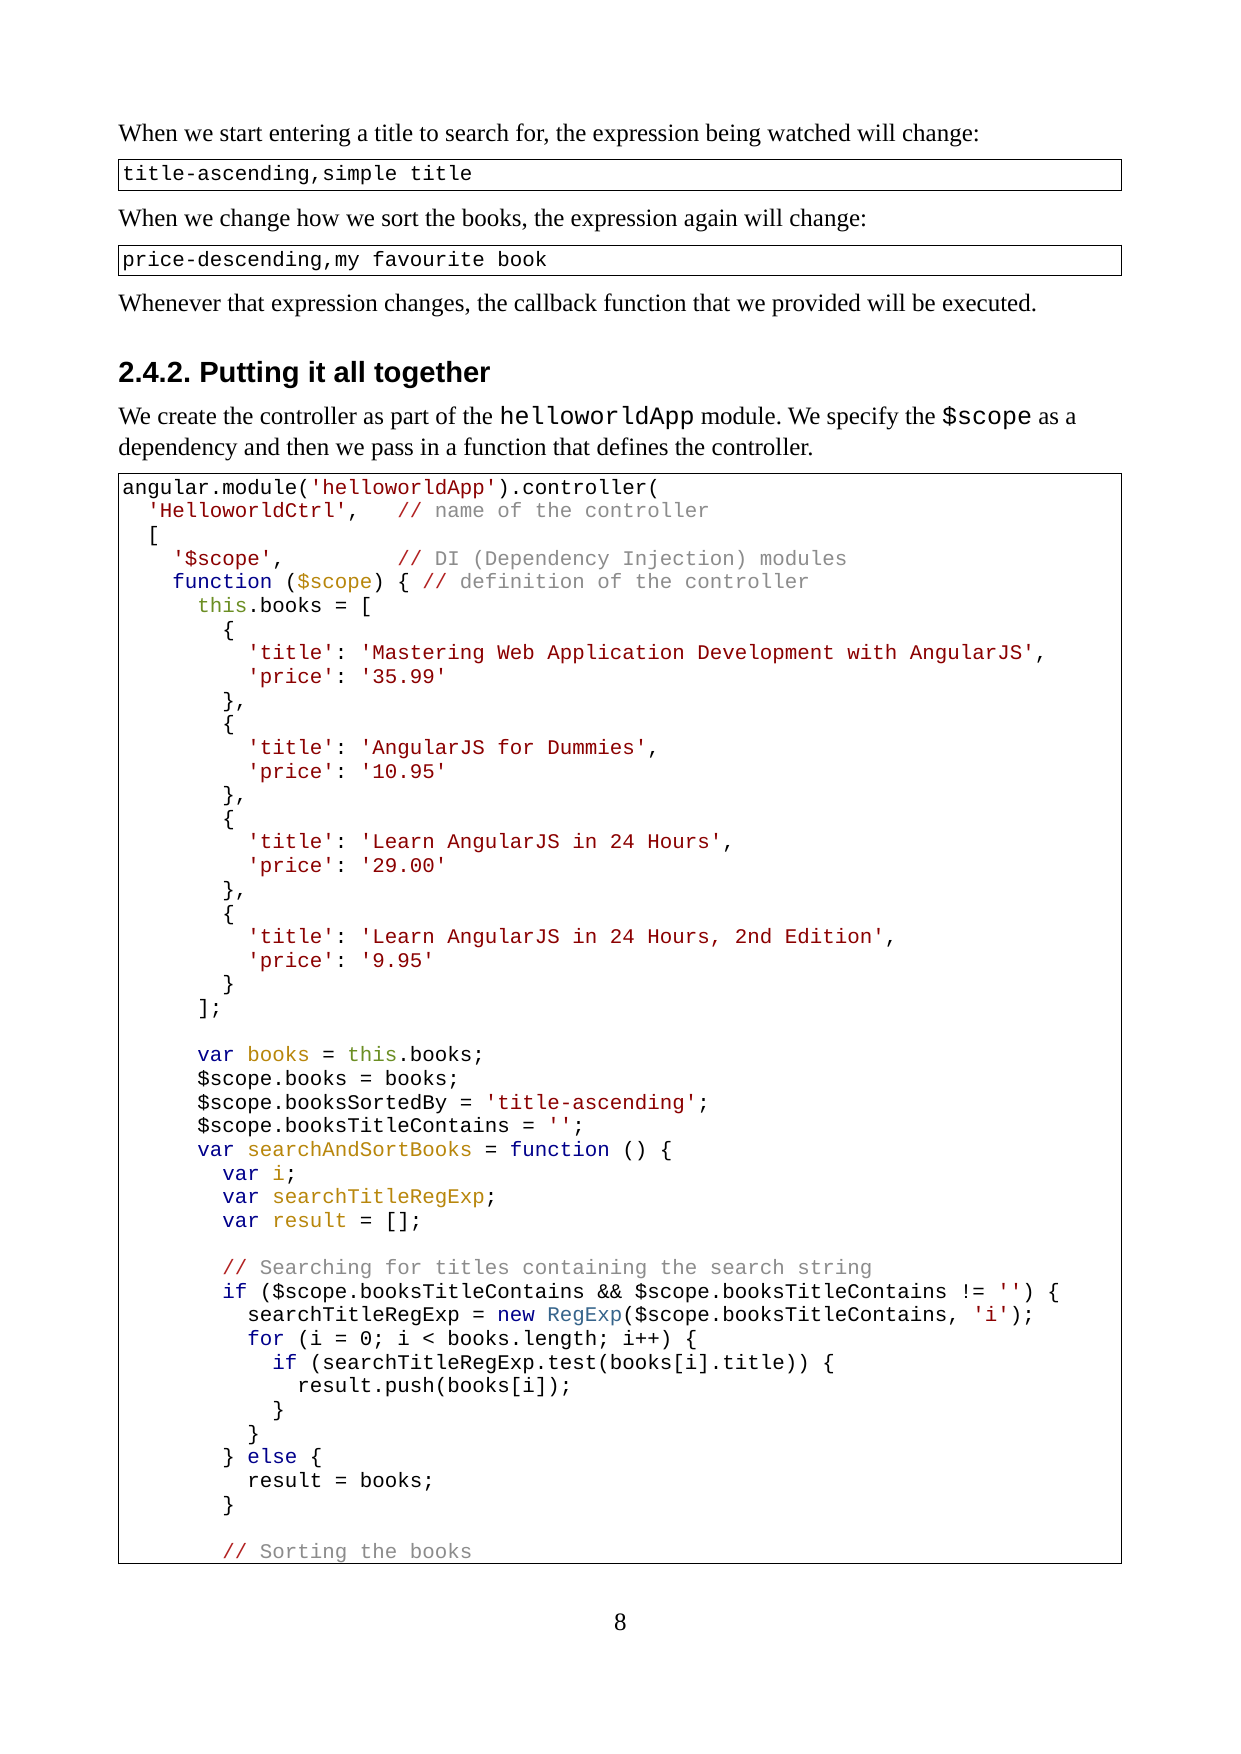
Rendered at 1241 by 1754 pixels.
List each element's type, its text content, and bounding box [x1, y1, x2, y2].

text function ($scope) { // definition of the controller [119, 567, 1121, 591]
text var result = []; [119, 1206, 1121, 1229]
text When we start entering a title to search for, the expression being watched will change: [118, 118, 1122, 147]
text } [119, 1419, 1121, 1442]
text [ [119, 520, 1121, 544]
text } [119, 1490, 1121, 1513]
text When we change how we sort the books, the expression again will change: [118, 203, 1122, 232]
text 'title': 'Learn AngularJS in 24 Hours, 2nd Edition', [119, 922, 1121, 946]
text 'HelloworldCtrl', // name of the controller [119, 497, 1121, 520]
text var searchAndSortBooks = function () { [119, 1135, 1121, 1159]
text }, [119, 780, 1121, 804]
text { [119, 898, 1121, 922]
text // Sorting the books [119, 1537, 1121, 1563]
text { [119, 709, 1121, 733]
text $scope.books = books; [119, 1064, 1121, 1088]
text var i; [119, 1159, 1121, 1182]
text 'price': '29.00' [119, 851, 1121, 875]
text } else { [119, 1442, 1121, 1466]
text if ($scope.booksTitleContains && $scope.booksTitleContains != '') { [119, 1277, 1121, 1301]
text 'price': '10.95' [119, 757, 1121, 780]
text 'price': '9.95' [119, 946, 1121, 969]
text var searchTitleRegExp; [119, 1182, 1121, 1206]
text title-ascending,simple title [119, 160, 1121, 190]
text angular.module('helloworldApp').controller( [119, 474, 1121, 497]
text }, [119, 875, 1121, 898]
text { [119, 615, 1121, 638]
text 'title': 'Mastering Web Application Development with AngularJS', [119, 638, 1121, 662]
text { [119, 804, 1121, 828]
text result = books; [119, 1466, 1121, 1490]
text result.push(books[i]); [119, 1371, 1121, 1395]
text We create the controller as part of the helloworldApp module. We specify the $scope as a dependency and then we pass in a function that defines the controller. [118, 401, 1122, 460]
text price-descending,my favourite book [119, 246, 1121, 275]
text '$scope', // DI (Dependency Injection) modules [119, 544, 1121, 567]
text 'title': 'AngularJS for Dummies', [119, 733, 1121, 757]
text searchTitleRegExp = new RegExp($scope.booksTitleContains, 'i'); [119, 1301, 1121, 1324]
text if (searchTitleRegExp.test(books[i].title)) { [119, 1348, 1121, 1371]
text for (i = 0; i < books.length; i++) { [119, 1324, 1121, 1348]
text ]; [119, 993, 1121, 1017]
text 'price': '35.99' [119, 662, 1121, 686]
text $scope.booksTitleContains = ''; [119, 1111, 1121, 1135]
text Whenever that expression changes, the callback function that we provided will be executed. [118, 288, 1122, 317]
subtitle Putting it all together [118, 355, 1122, 388]
text var books = this.books; [119, 1040, 1121, 1064]
text // Searching for titles containing the search string [119, 1253, 1121, 1277]
text $scope.booksSortedBy = 'title-ascending'; [119, 1088, 1121, 1111]
text this.books = [ [119, 591, 1121, 615]
text } [119, 969, 1121, 993]
text 'title': 'Learn AngularJS in 24 Hours', [119, 828, 1121, 851]
text }, [119, 686, 1121, 709]
text } [119, 1395, 1121, 1419]
